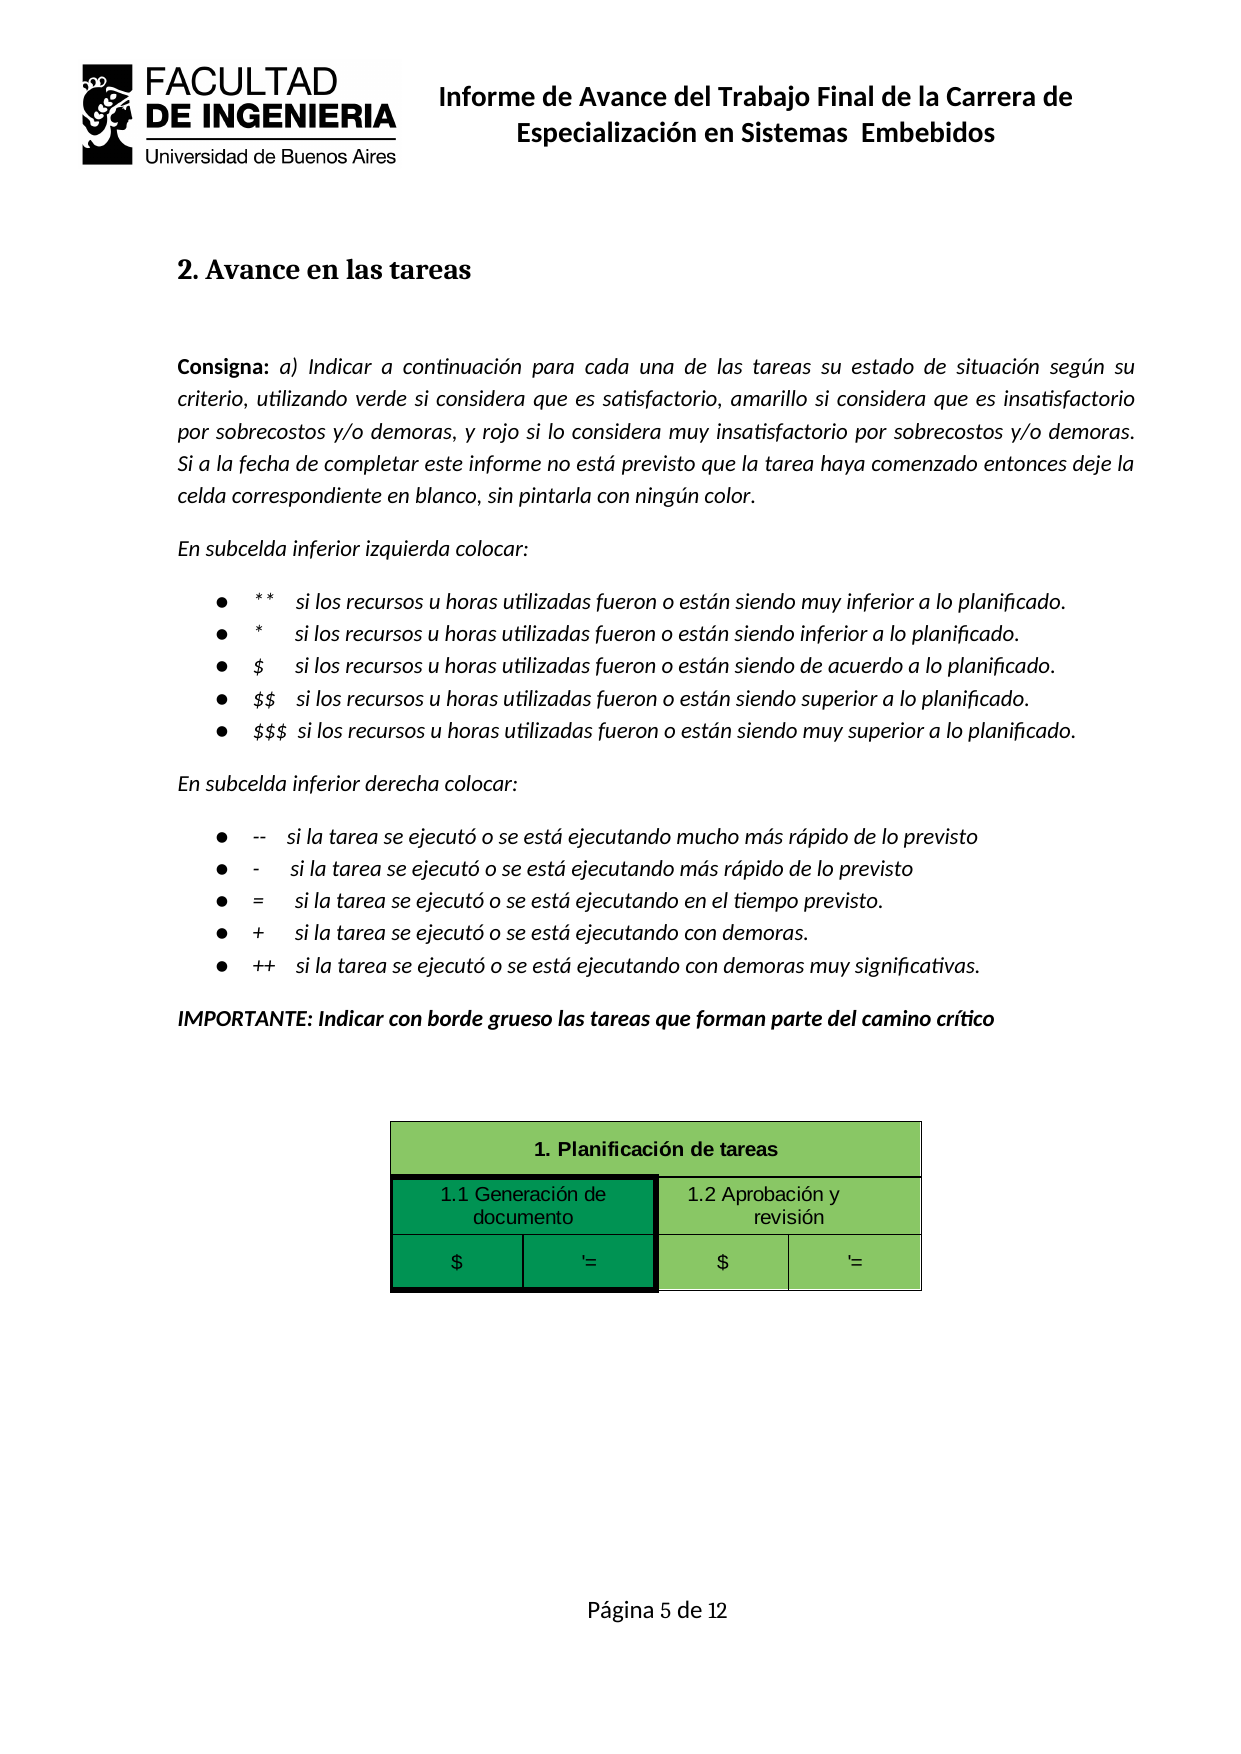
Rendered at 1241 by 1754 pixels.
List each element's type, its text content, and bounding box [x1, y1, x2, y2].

list $$$ si los recursos u horas utilizadas fueron o están siendo muy superior a lo planificado. [215, 716, 1137, 744]
list $$ si los recursos u horas utilizadas fueron o están siendo superior a lo planificado. [215, 684, 1137, 712]
text En subcelda inferior izquierda colocar: [177, 534, 1137, 562]
list + si la tarea se ejecutó o se está ejecutando con demoras. [215, 918, 1137, 947]
text IMPORTANTE: Indicar con borde grueso las tareas que forman parte del camino crítico [177, 1004, 1137, 1032]
list ++ si la tarea se ejecutó o se está ejecutando con demoras muy significativas. [215, 951, 1137, 979]
text Consigna: a) Indicar a continuación para cada una de las tareas su estado de situación según su criterio, utilizando verde si considera que es satisfactorio, amarillo si considera que es insatisfactorio por sobrecostos y/o demoras, y rojo si lo considera muy insatisfactorio por sobrecostos y/o demoras. Si a la fecha de completar este informe no está previsto que la tarea haya comenzado entonces deje la celda correspondiente en blanco, sin pintarla con ningún color. [177, 352, 1137, 509]
list $ si los recursos u horas utilizadas fueron o están siendo de acuerdo a lo planificado. [215, 652, 1137, 679]
list ** si los recursos u horas utilizadas fueron o están siendo muy inferior a lo planificado. [215, 587, 1137, 615]
text En subcelda inferior derecha colocar: [177, 769, 1137, 797]
list * si los recursos u horas utilizadas fueron o están siendo inferior a lo planificado. [215, 619, 1137, 647]
list - si la tarea se ejecutó o se está ejecutando más rápido de lo previsto [215, 854, 1137, 882]
list = si la tarea se ejecutó o se está ejecutando en el tiempo previsto. [215, 886, 1137, 914]
list -- si la tarea se ejecutó o se está ejecutando mucho más rápido de lo previsto [215, 822, 1137, 850]
subtitle 2. Avance en las tareas [177, 253, 1137, 287]
picture [77, 59, 402, 169]
